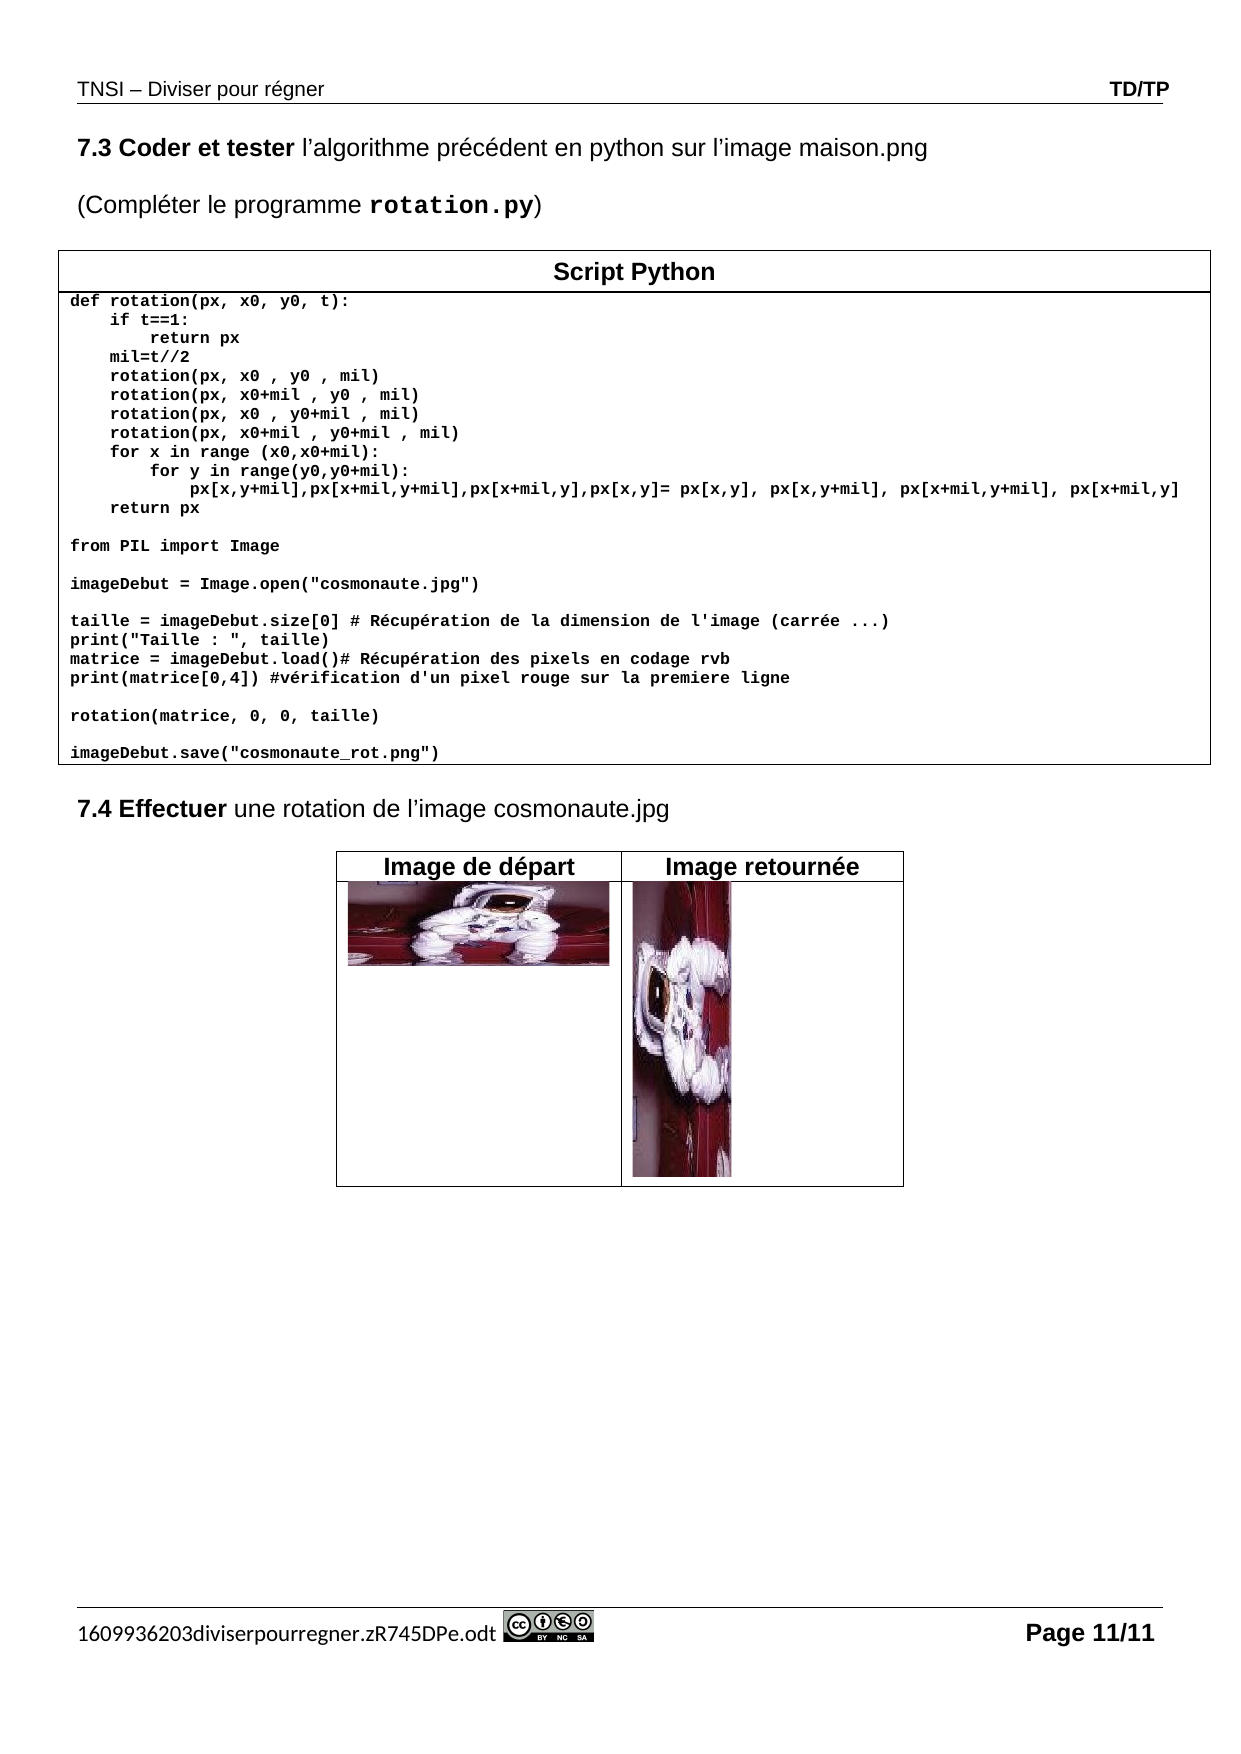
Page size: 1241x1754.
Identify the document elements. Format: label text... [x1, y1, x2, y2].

picture [503, 1610, 594, 1642]
table_header Script Python [59, 251, 1210, 291]
table_cell [622, 882, 903, 1186]
table_header Image retournée [622, 852, 903, 881]
text 7.3 Coder et tester l’algorithme précédent en python sur l’image maison.png [77, 133, 1163, 161]
table_cell [337, 882, 621, 1186]
text 7.4 Effectuer une rotation de l’image cosmonaute.jpg [77, 793, 1163, 822]
table_header Image de départ [337, 852, 621, 881]
text (Compléter le programme rotation.py) [77, 190, 1163, 221]
